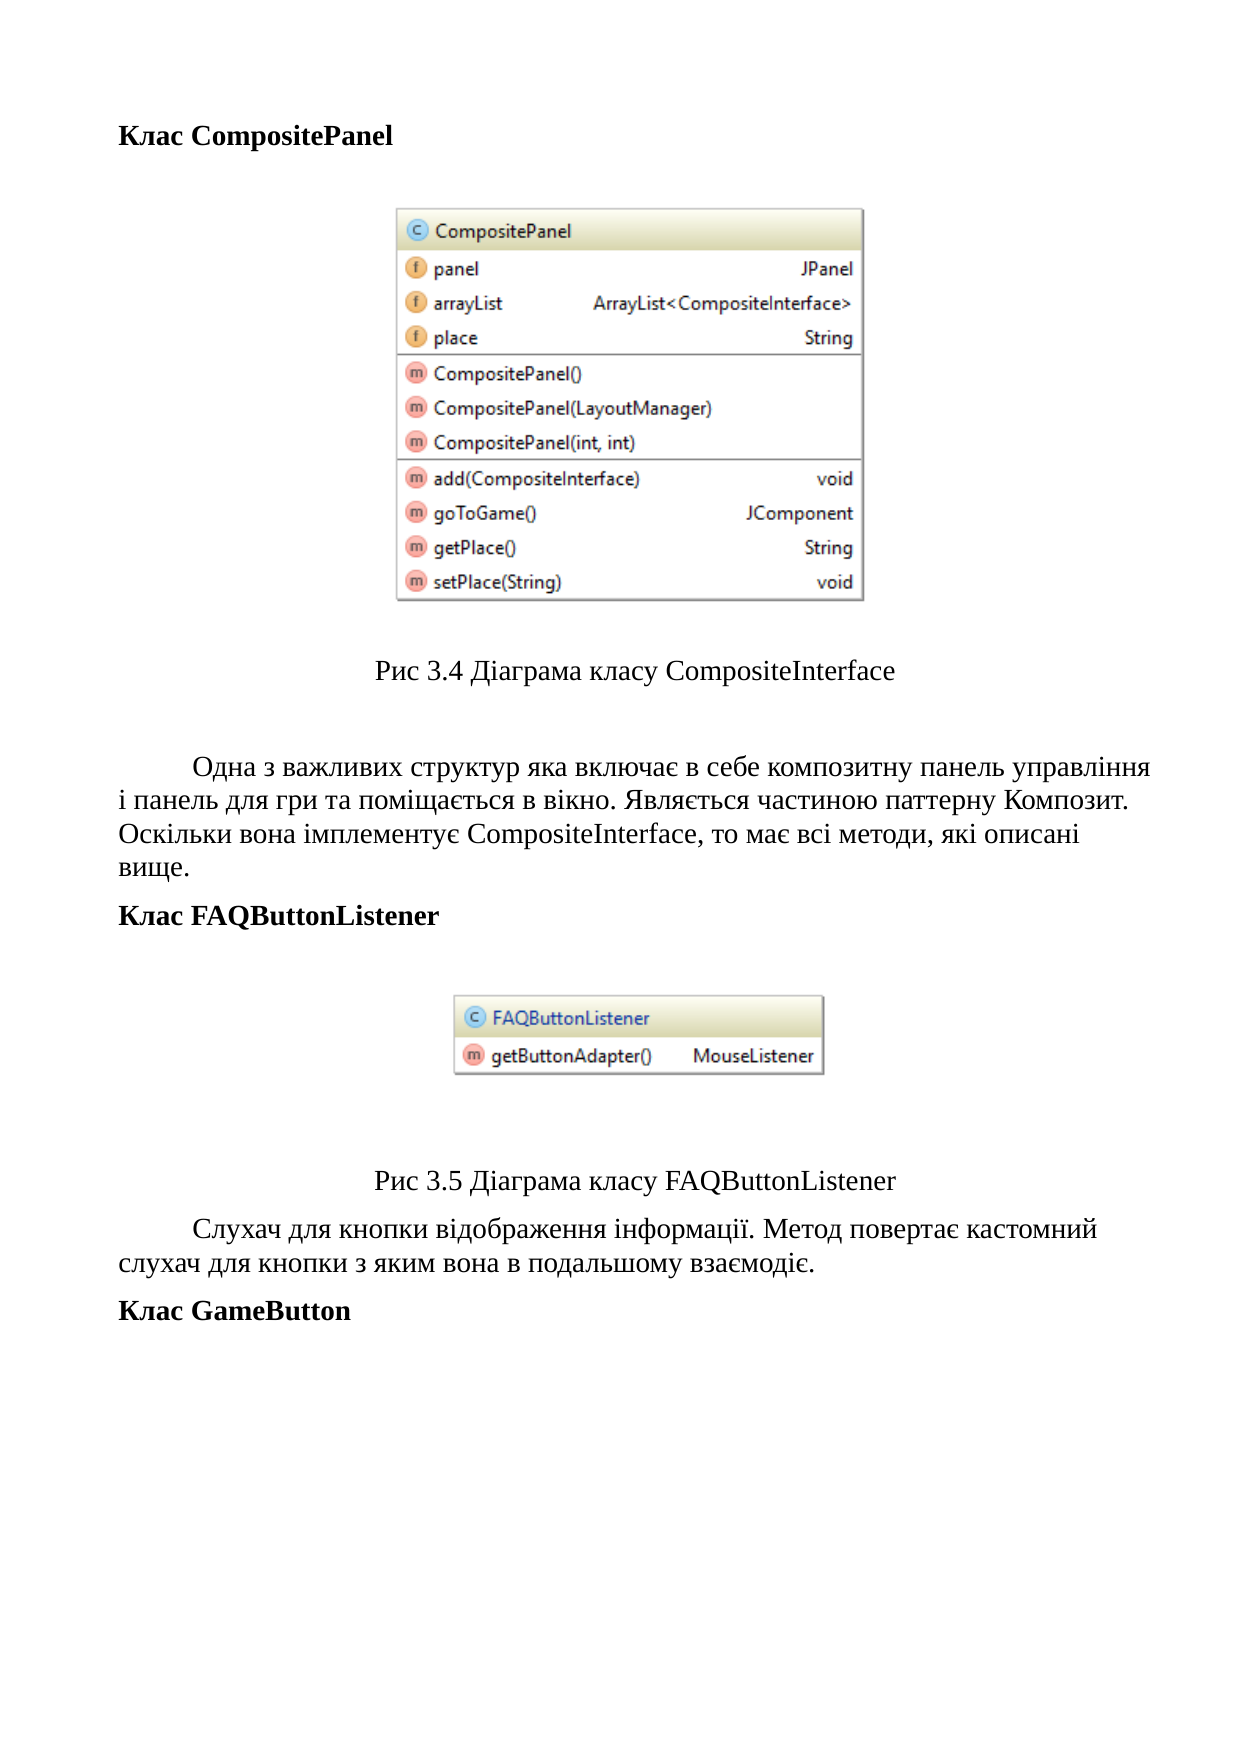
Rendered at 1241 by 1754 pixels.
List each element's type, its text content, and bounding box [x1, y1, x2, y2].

text Клас CompositePanel [118, 118, 1152, 152]
text Одна з важливих структур яка включає в себе композитну панель управління і панель для гри та поміщається в вікно. Являється частиною паттерну Композит. Оскільки вона імплементує CompositeInterface, то має всі методи, які описані вище. [118, 749, 1152, 883]
text Клас FAQButtonListener [118, 898, 1152, 931]
text Рис 3.4 Діаграма класу CompositeInterface [118, 653, 1152, 686]
text Клас GameButton [118, 1293, 1152, 1327]
text Рис 3.5 Діаграма класу FAQButtonListener [118, 1163, 1152, 1197]
text Слухач для кнопки відображення інформації. Метод повертає кастомний слухач для кнопки з яким вона в подальшому взаємодіє. [118, 1212, 1152, 1279]
